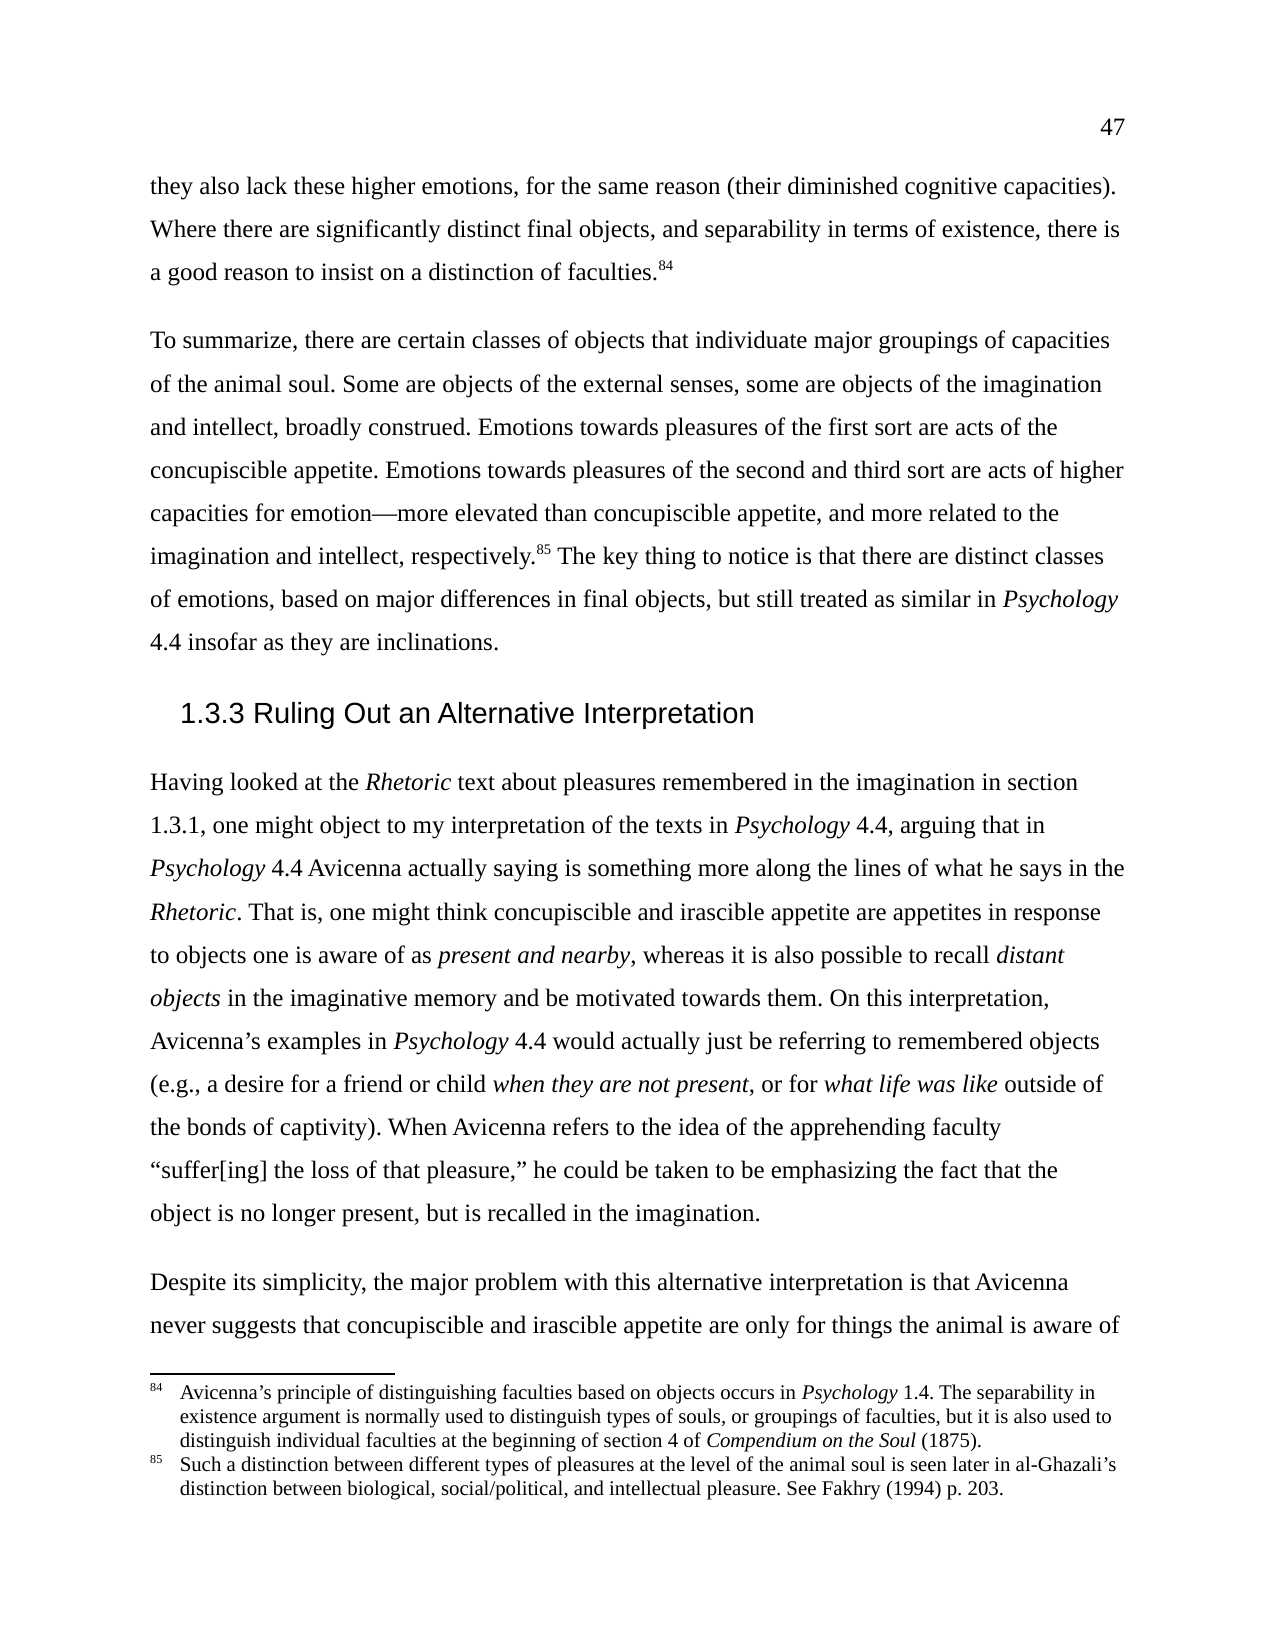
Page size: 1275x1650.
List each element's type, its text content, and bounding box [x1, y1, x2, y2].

text One might wonder, still, why it is necessary to distinguish these emotions related to internal and rational pleasures from emotions of the concupiscible faculty, rather than just noting that there is a difference between types of pleasures, and asserting that the concupiscible faculty responds to all of them. Again, Avicenna does not answer a question like this directly, but it is likely because these higher emotions are not found in all animals. That is, we have already noted that some animals, namely zoophytes, have the concupiscible faculty but not the irascible. Presumably they also lack these higher emotions, for the same reason (their diminished cognitive capacities). Where there are significantly distinct final objects, and separability in terms of existence, there is a good reason to insist on a distinction of faculties. [150, 171, 1125, 286]
text Having looked at the Rhetoric text about pleasures remembered in the imagination in section 1.3.1, one might object to my interpretation of the texts in Psychology 4.4, arguing that in Psychology 4.4 Avicenna actually saying is something more along the lines of what he says in the Rhetoric. That is, one might think concupiscible and irascible appetite are appetites in response to objects one is aware of as present and nearby, whereas it is also possible to recall distant objects in the imaginative memory and be motivated towards them. On this interpretation, Avicenna’s examples in Psychology 4.4 would actually just be referring to remembered objects (e.g., a desire for a friend or child when they are not present, or for what life was like outside of the bonds of captivity). When Avicenna refers to the idea of the apprehending faculty “suffer[ing] the loss of that pleasure,” he could be taken to be emphasizing the fact that the object is no longer present, but is recalled in the imagination. [150, 767, 1125, 1227]
text To summarize, there are certain classes of objects that individuate major groupings of capacities of the animal soul. Some are objects of the external senses, some are objects of the imagination and intellect, broadly construed. Emotions towards pleasures of the first sort are acts of the concupiscible appetite. Emotions towards pleasures of the second and third sort are acts of higher capacities for emotion—more elevated than concupiscible appetite, and more related to the imagination and intellect, respectively. The key thing to notice is that there are distinct classes of emotions, based on major differences in final objects, but still treated as similar in Psychology 4.4 insofar as they are inclinations. [150, 326, 1125, 656]
text Avicenna’s principle of distinguishing faculties based on objects occurs in Psychology 1.4. The separability in existence argument is normally used to distinguish types of souls, or groupings of faculties, but it is also used to distinguish individual faculties at the beginning of section 4 of Compendium on the Soul (1875). [150, 1380, 1125, 1452]
text Despite its simplicity, the major problem with this alternative interpretation is that Avicenna never suggests that concupiscible and irascible appetite are only for things the animal is aware of [150, 1267, 1125, 1339]
text Such a distinction between different types of pleasures at the level of the animal soul is seen later in al-Ghazali’s distinction between biological, social/political, and intellectual pleasure. See Fakhry (1994) p. 203. [150, 1452, 1125, 1500]
subtitle 1.3.3 Ruling Out an Alternative Interpretation [180, 696, 1125, 730]
